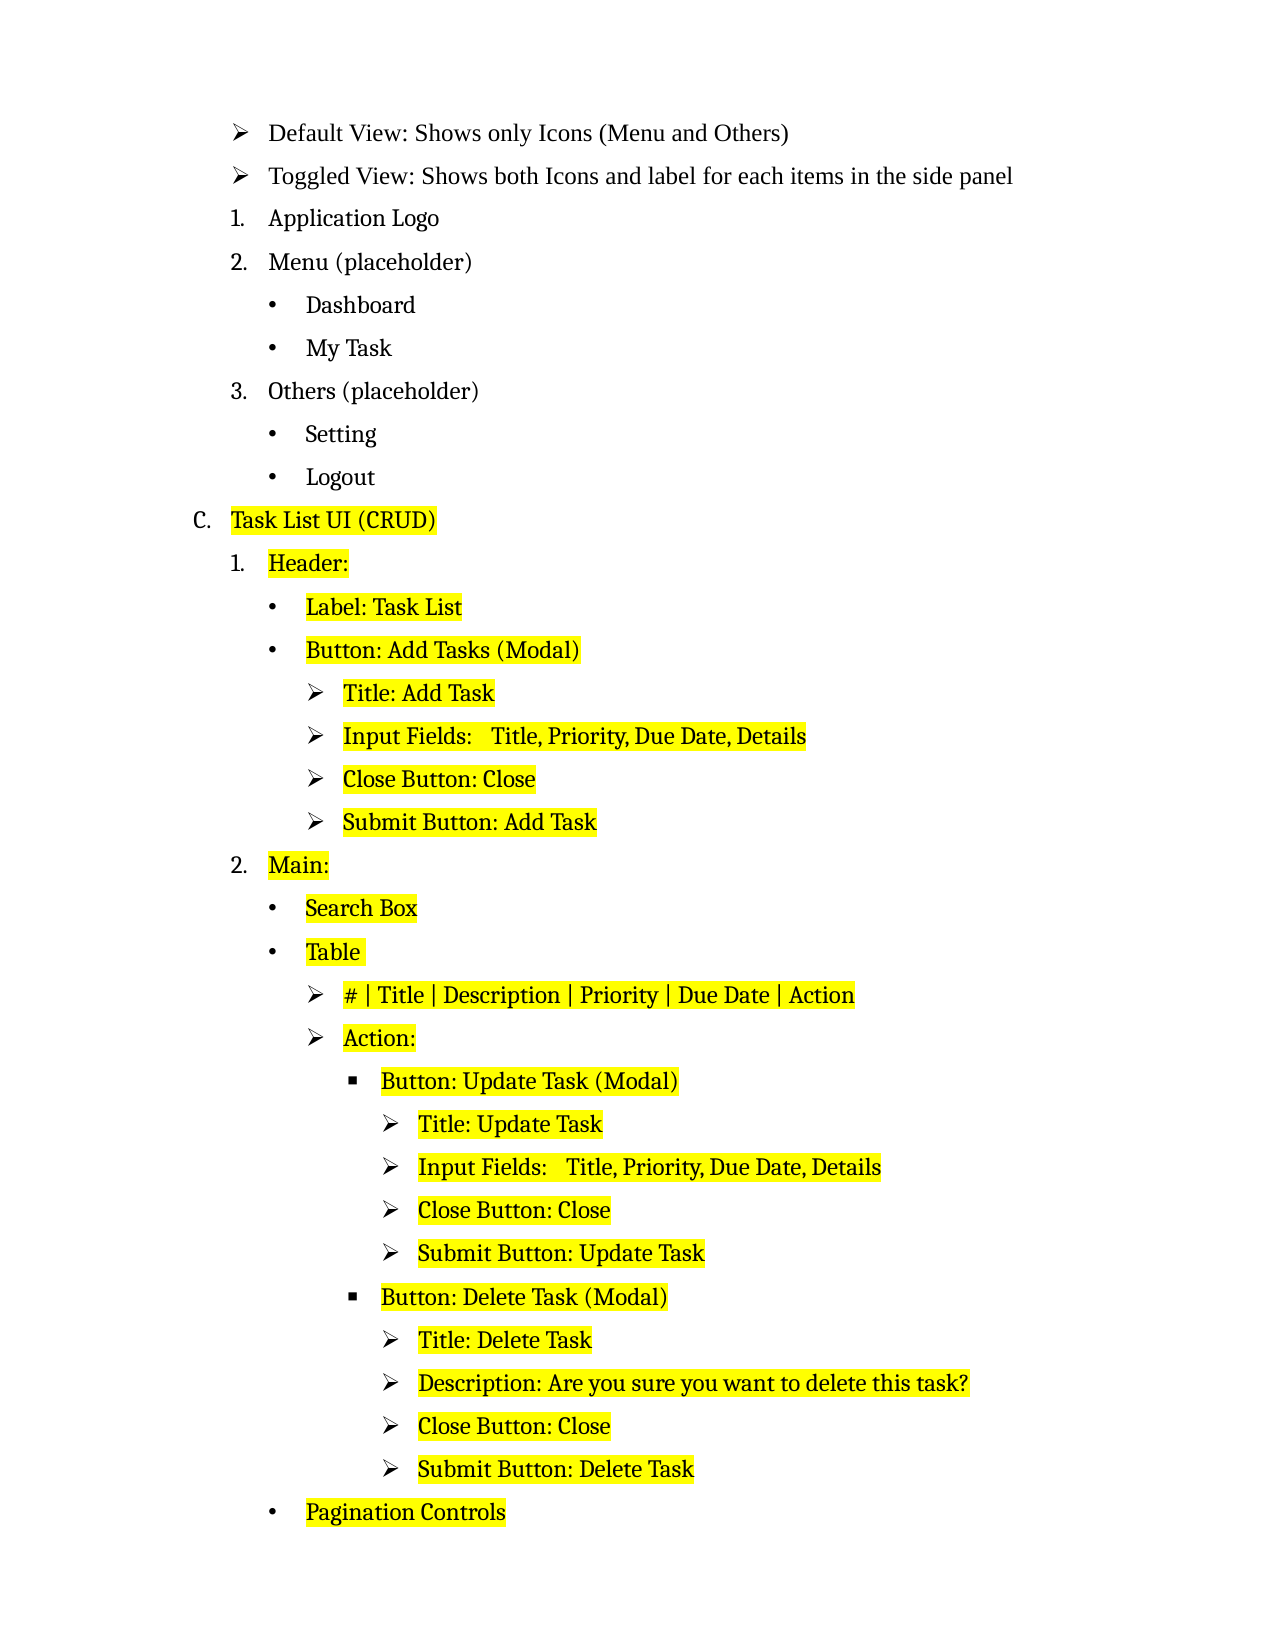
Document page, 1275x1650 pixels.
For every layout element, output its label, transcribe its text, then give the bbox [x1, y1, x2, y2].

list Application Logo [231, 204, 1157, 233]
list Close Button: Close [306, 765, 1157, 794]
list Action: [306, 1024, 1157, 1052]
list Main: [231, 851, 1157, 880]
list Search Box [268, 894, 1157, 923]
list Title: Add Task [306, 679, 1157, 707]
list Title: Delete Task [381, 1326, 1157, 1354]
list Button: Add Tasks (Modal) [268, 636, 1157, 664]
list Pagination Controls [268, 1498, 1157, 1527]
list Title: Update Task [381, 1110, 1157, 1139]
list Dashboard [268, 291, 1157, 319]
list Table [268, 937, 1157, 966]
list Logout [268, 463, 1157, 492]
list Setting [268, 420, 1157, 449]
list Task List UI (CRUD) [193, 506, 1157, 535]
list # | Title | Description | Priority | Due Date | Action [306, 981, 1157, 1009]
list Submit Button: Add Task [306, 808, 1157, 837]
list Toggled View: Shows both Icons and label for each items in the side panel [231, 161, 1157, 190]
list Menu (placeholder) [231, 247, 1157, 276]
list Default View: Shows only Icons (Menu and Others) [231, 118, 1157, 147]
list Description: Are you sure you want to delete this task? [381, 1369, 1157, 1397]
list Close Button: Close [381, 1412, 1157, 1441]
list Header: [231, 549, 1157, 578]
list Input Fields: Title, Priority, Due Date, Details [381, 1153, 1157, 1182]
list Submit Button: Update Task [381, 1239, 1157, 1268]
list Input Fields: Title, Priority, Due Date, Details [306, 722, 1157, 751]
list Submit Button: Delete Task [381, 1455, 1157, 1484]
list My Task [268, 334, 1157, 362]
list Label: Task List [268, 592, 1157, 621]
list Button: Delete Task (Modal) [343, 1282, 1157, 1311]
list Others (placeholder) [231, 377, 1157, 406]
list Button: Update Task (Modal) [343, 1067, 1157, 1096]
list Close Button: Close [381, 1196, 1157, 1225]
